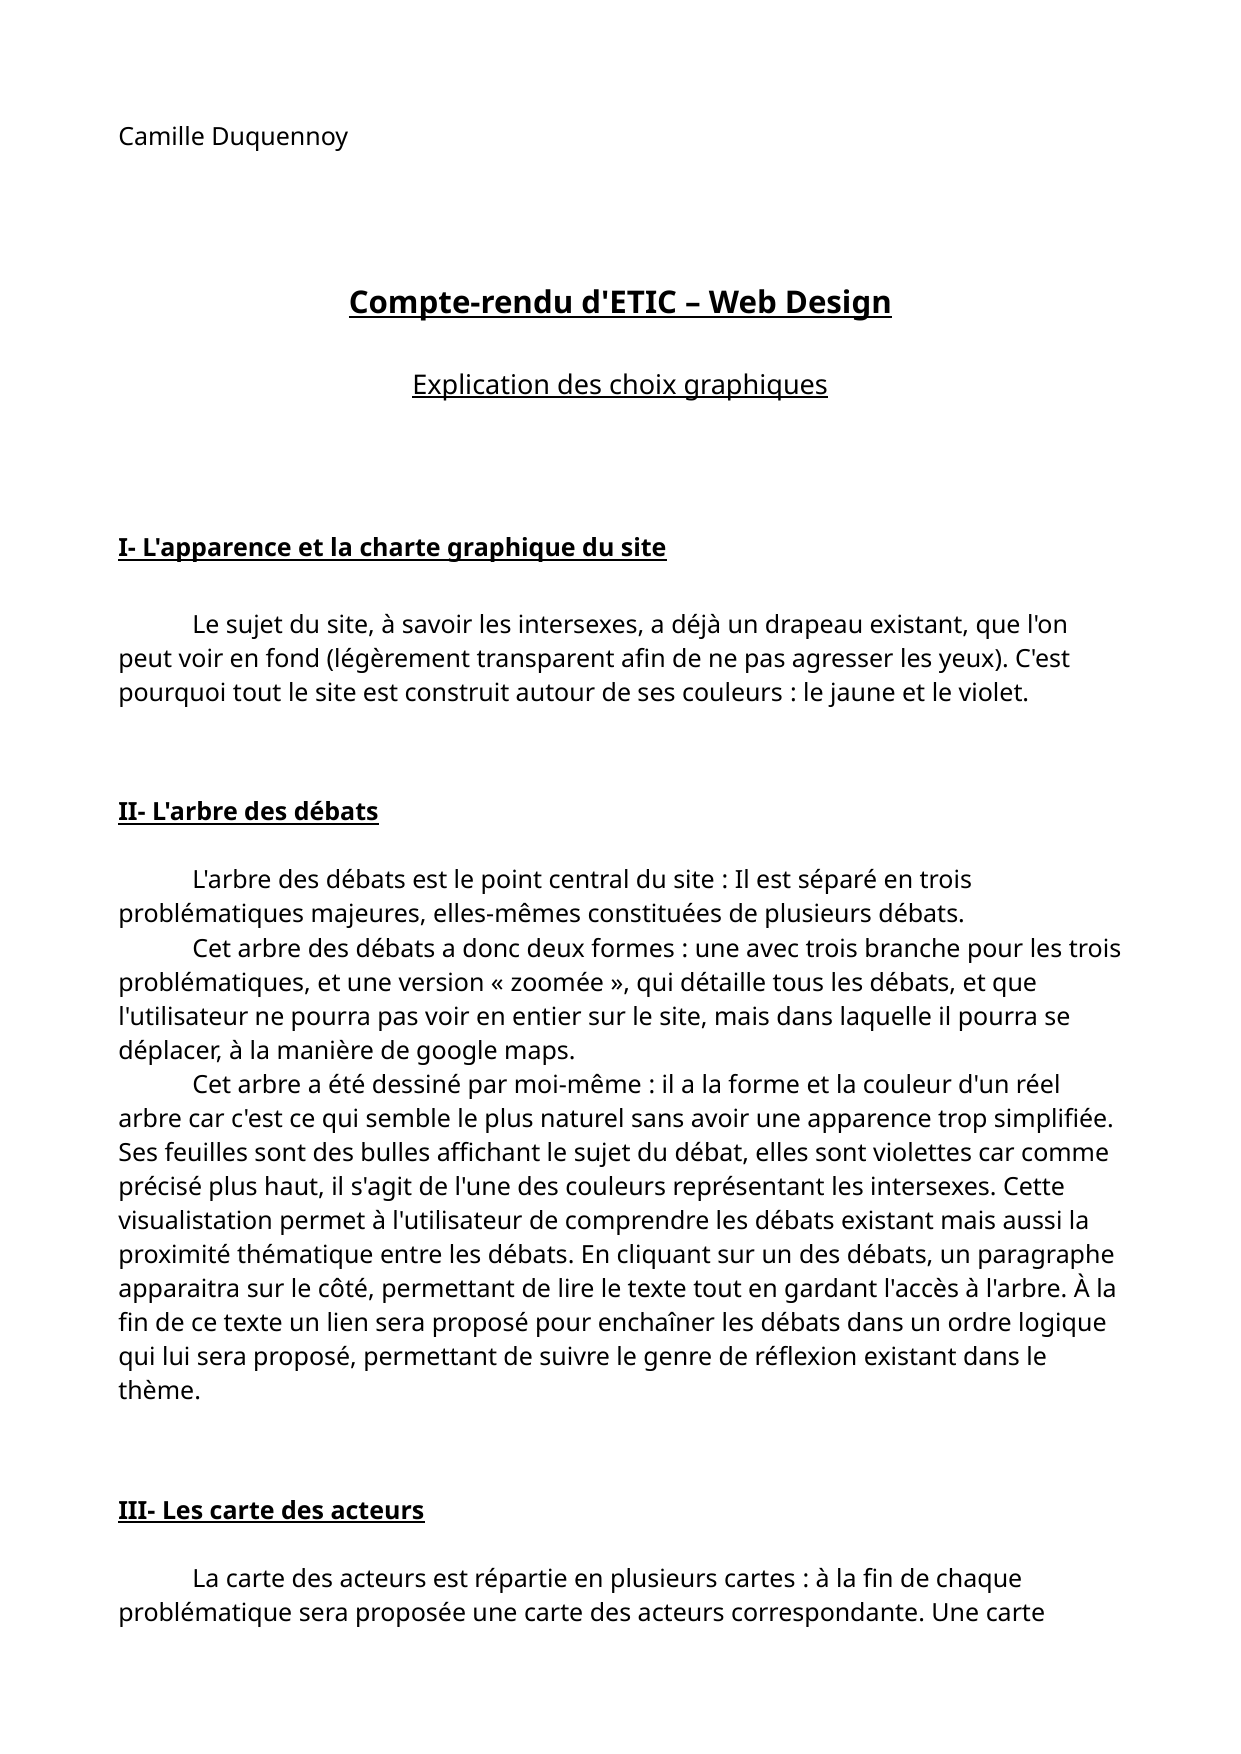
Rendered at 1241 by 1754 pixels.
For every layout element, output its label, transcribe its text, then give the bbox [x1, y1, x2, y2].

text Cet arbre a été dessiné par moi-même : il a la forme et la couleur d'un réel arbre car c'est ce qui semble le plus naturel sans avoir une apparence trop simplifiée. Ses feuilles sont des bulles affichant le sujet du débat, elles sont violettes car comme précisé plus haut, il s'agit de l'une des couleurs représentant les intersexes. Cette visualistation permet à l'utilisateur de comprendre les débats existant mais aussi la proximité thématique entre les débats. En cliquant sur un des débats, un paragraphe apparaitra sur le côté, permettant de lire le texte tout en gardant l'accès à l'arbre. À la fin de ce texte un lien sera proposé pour enchaîner les débats dans un ordre logique qui lui sera proposé, permettant de suivre le genre de réflexion existant dans le thème. [118, 1066, 1122, 1407]
text Camille Duquennoy [118, 118, 1122, 152]
text L'arbre des débats est le point central du site : Il est séparé en trois problématiques majeures, elles-mêmes constituées de plusieurs débats. [118, 862, 1122, 930]
text Compte-rendu d'ETIC – Web Design [118, 280, 1122, 323]
text Cet arbre des débats a donc deux formes : une avec trois branche pour les trois problématiques, et une version « zoomée », qui détaille tous les débats, et que l'utilisateur ne pourra pas voir en entier sur le site, mais dans laquelle il pourra se déplacer, à la manière de google maps. [118, 930, 1122, 1066]
text II- L'arbre des débats [118, 794, 1122, 828]
text La carte des acteurs est répartie en plusieurs cartes : à la fin de chaque problématique sera proposée une carte des acteurs correspondante. Une carte [118, 1560, 1122, 1628]
text Le sujet du site, à savoir les intersexes, a déjà un drapeau existant, que l'on peut voir en fond (légèrement transparent afin de ne pas agresser les yeux). C'est pourquoi tout le site est construit autour de ses couleurs : le jaune et le violet. [118, 607, 1122, 709]
text Explication des choix graphiques [118, 365, 1122, 402]
text III- Les carte des acteurs [118, 1492, 1122, 1526]
text I- L'apparence et la charte graphique du site [118, 530, 1122, 564]
